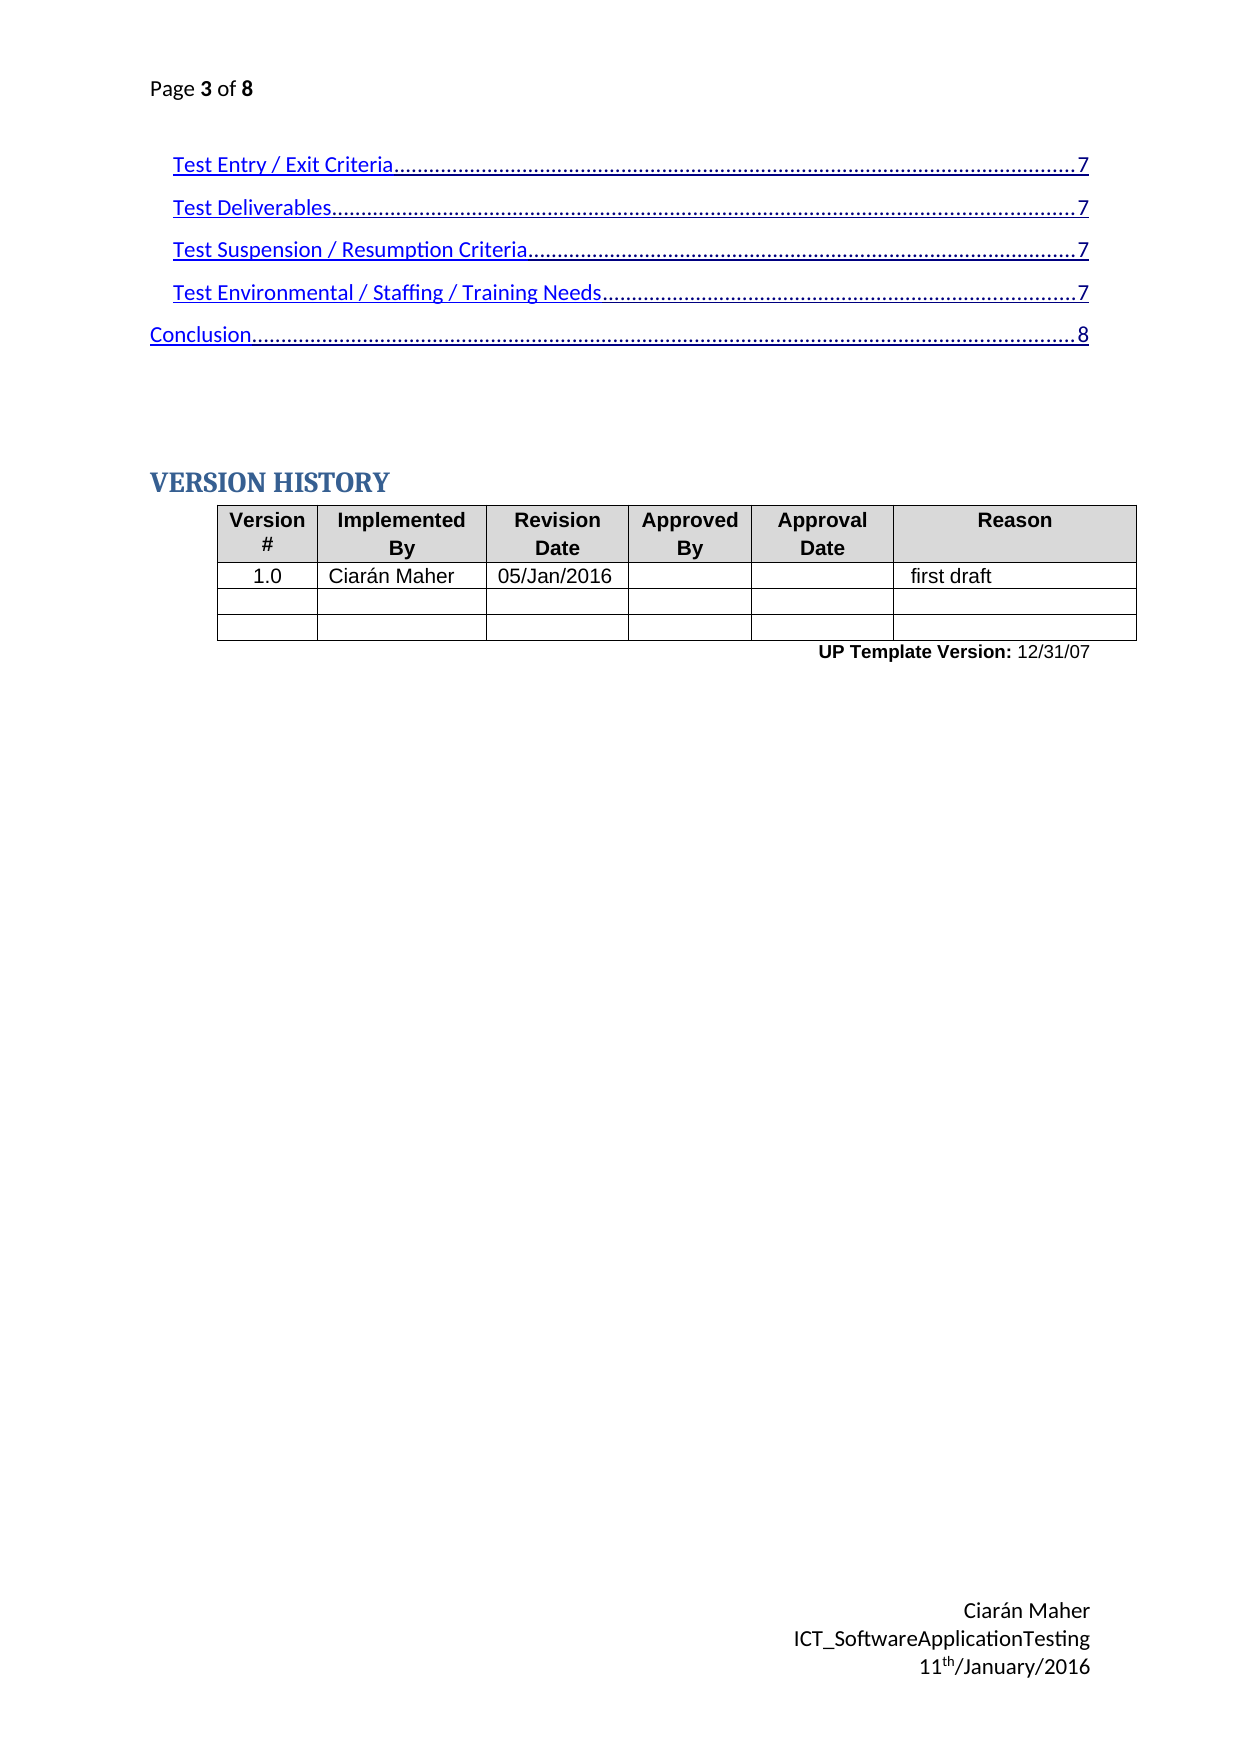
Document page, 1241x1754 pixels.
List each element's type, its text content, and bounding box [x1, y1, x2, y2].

table_header Implemented By [318, 506, 486, 562]
table_cell [318, 615, 486, 640]
table_cell 05/Jan/2016 [487, 563, 628, 588]
table_cell [894, 615, 1136, 640]
table_cell [629, 563, 751, 588]
table_cell [894, 589, 1136, 614]
text Test Environmental / Staffing / Training Needs 7 [173, 278, 1090, 306]
table_cell Test Plan first draft [894, 563, 1136, 588]
table_cell [752, 563, 893, 588]
table_cell [752, 615, 893, 640]
table_cell [629, 615, 751, 640]
table_cell [218, 589, 317, 614]
table_header Revision Date [487, 506, 628, 562]
table_header Version # [218, 506, 317, 562]
table_cell Ciarán Maher [318, 563, 486, 588]
table_cell 1.0 [218, 563, 317, 588]
table_cell [629, 589, 751, 614]
table_header Approval Date [752, 506, 893, 562]
text Test Deliverables 7 [173, 193, 1090, 221]
text Test Entry / Exit Criteria 7 [173, 150, 1090, 178]
table_cell [218, 615, 317, 640]
text Conclusion 8 [150, 320, 1090, 348]
text Test Suspension / Resumption Criteria 7 [173, 235, 1090, 263]
table_header Approved By [629, 506, 751, 562]
table_cell [318, 589, 486, 614]
table_cell [752, 589, 893, 614]
table_cell [487, 615, 628, 640]
text UP Template Version: 12/31/07 [150, 641, 1090, 663]
table_header Reason [894, 506, 1136, 562]
table_cell [487, 589, 628, 614]
subtitle VERSION HISTORY [150, 466, 1090, 499]
